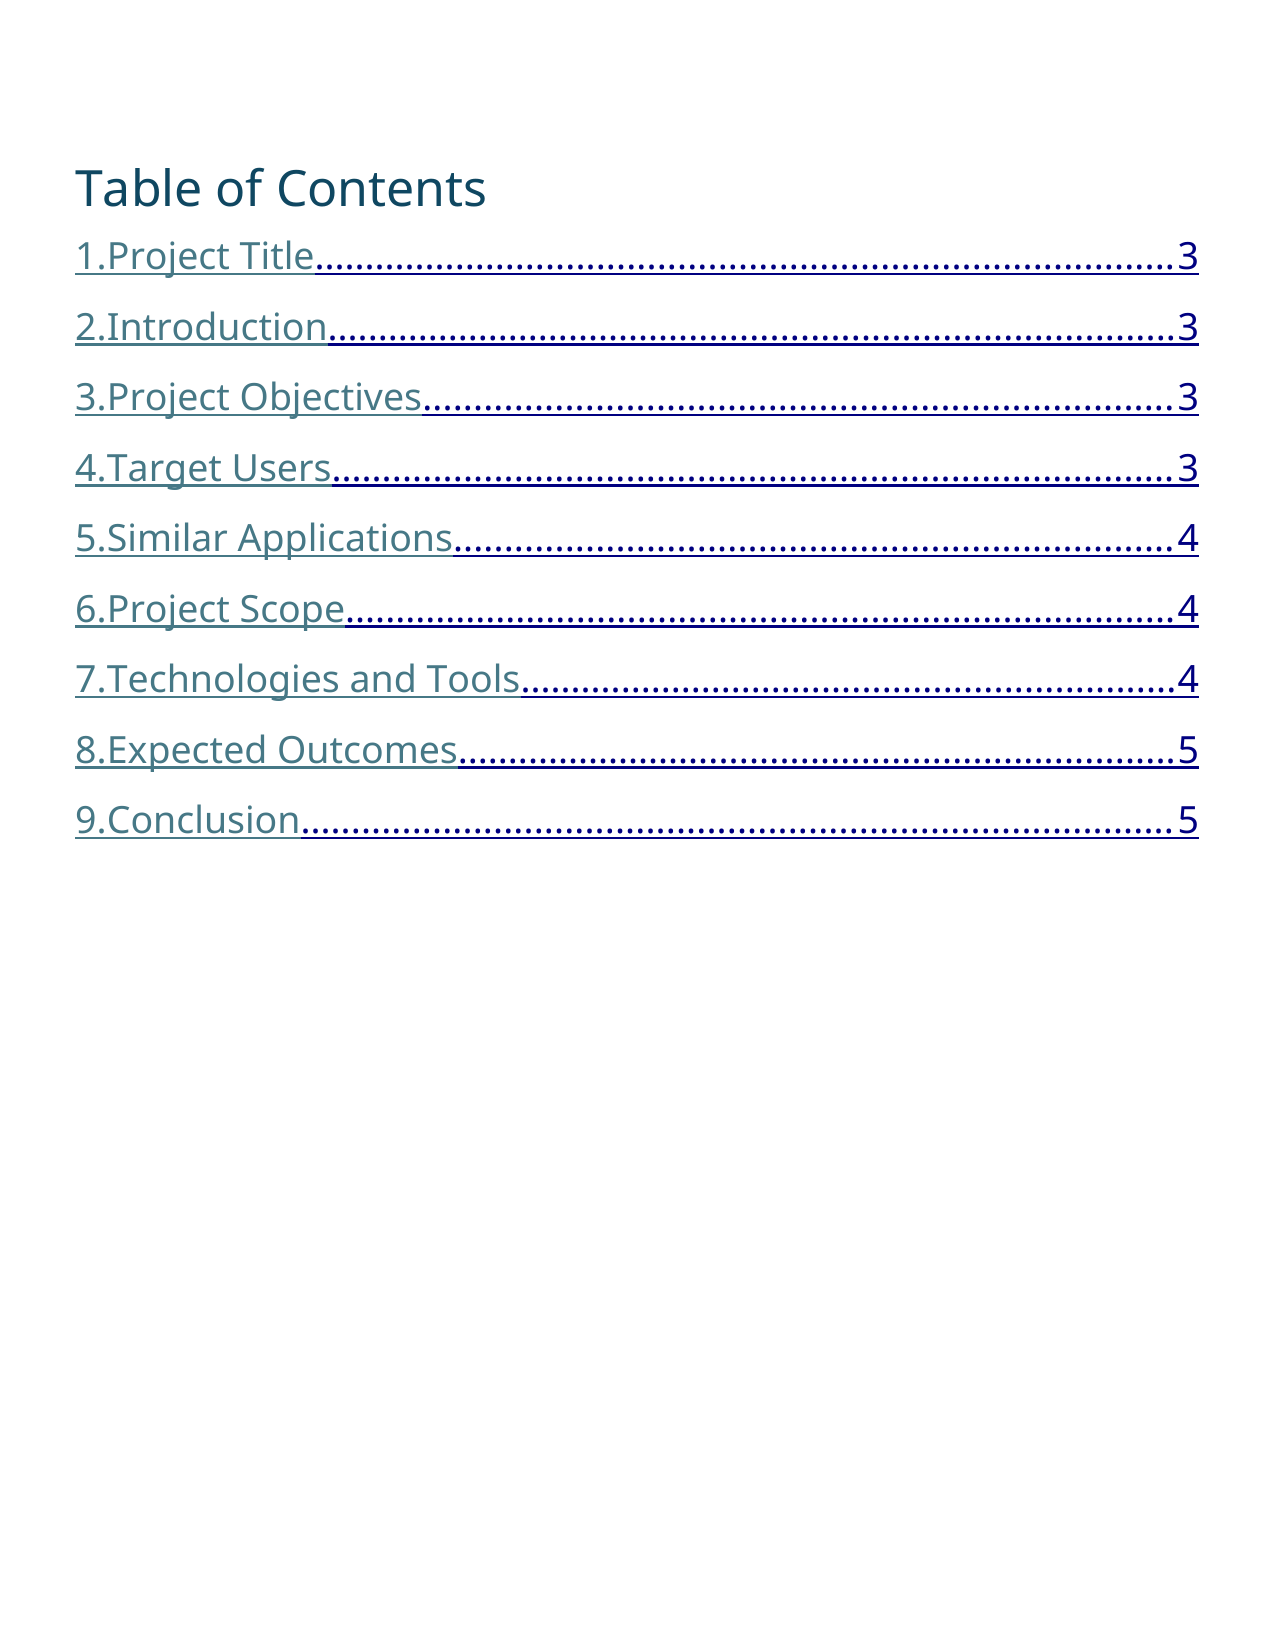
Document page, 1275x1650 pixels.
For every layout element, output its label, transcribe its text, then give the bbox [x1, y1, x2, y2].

text 6. Project Scope 4 [75, 577, 1200, 634]
text 9. Conclusion 5 [75, 789, 1200, 846]
subtitle Table of Contents [75, 153, 1200, 221]
text 8. Expected Outcomes 5 [75, 718, 1200, 775]
text 7. Technologies and Tools 4 [75, 648, 1200, 705]
text 3. Project Objectives 3 [75, 366, 1200, 423]
text 1. Project Title 3 [75, 225, 1200, 282]
text 4. Target Users 3 [75, 436, 1200, 493]
text 5. Similar Applications 4 [75, 507, 1200, 564]
text 2. Introduction 3 [75, 295, 1200, 352]
